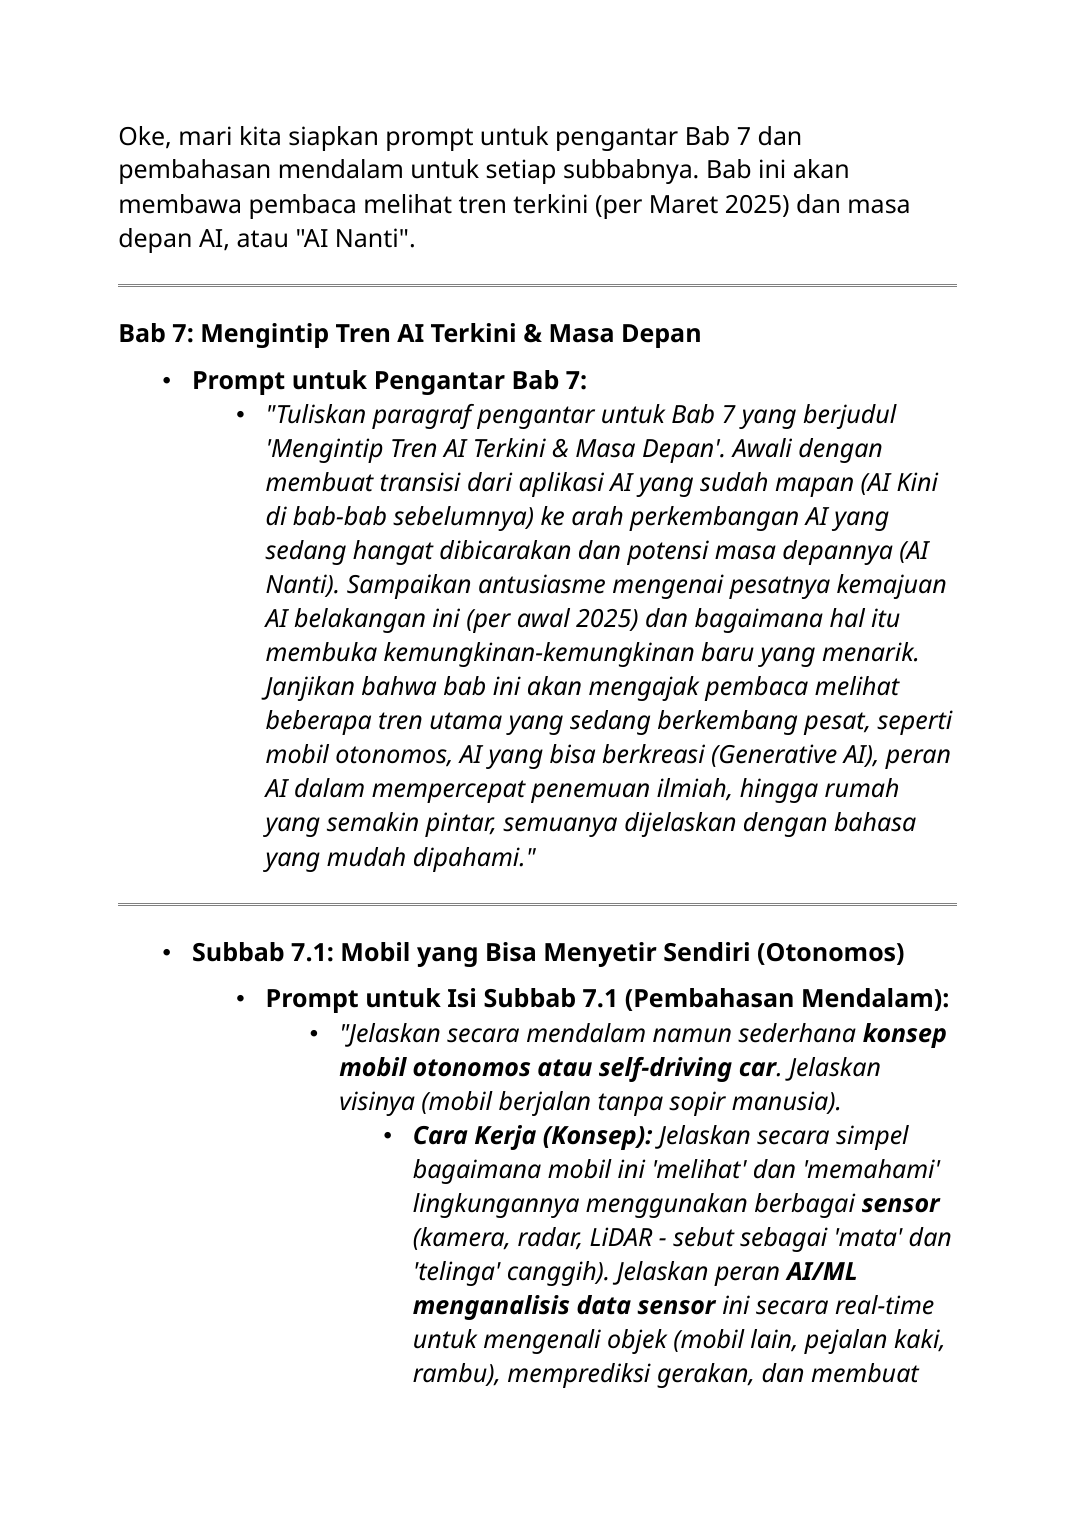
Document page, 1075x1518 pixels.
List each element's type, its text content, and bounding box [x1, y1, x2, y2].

list "Tuliskan paragraf pengantar untuk Bab 7 yang berjudul 'Mengintip Tren AI Terkini & Masa Depan'. Awali dengan membuat transisi dari aplikasi AI yang sudah mapan (AI Kini di bab-bab sebelumnya) ke arah perkembangan AI yang sedang hangat dibicarakan dan potensi masa depannya (AI Nanti). Sampaikan antusiasme mengenai pesatnya kemajuan AI belakangan ini (per awal 2025) dan bagaimana hal itu membuka kemungkinan-kemungkinan baru yang menarik. Janjikan bahwa bab ini akan mengajak pembaca melihat beberapa tren utama yang sedang berkembang pesat, seperti mobil otonomos, AI yang bisa berkreasi (Generative AI), peran AI dalam mempercepat penemuan ilmiah, hingga rumah yang semakin pintar, semuanya dijelaskan dengan bahasa yang mudah dipahami." [236, 396, 957, 873]
list Subbab 7.1: Mobil yang Bisa Menyetir Sendiri (Otonomos) [162, 934, 957, 969]
list Prompt untuk Pengantar Bab 7: [162, 362, 957, 396]
list Cara Kerja (Konsep): Jelaskan secara simpel bagaimana mobil ini 'melihat' dan 'memahami' lingkungannya menggunakan berbagai sensor (kamera, radar, LiDAR - sebut sebagai 'mata' dan 'telinga' canggih). Jelaskan peran AI/ML menganalisis data sensor ini secara real-time untuk mengenali objek (mobil lain, pejalan kaki, rambu), memprediksi gerakan, dan membuat [383, 1117, 957, 1390]
text Bab 7: Mengintip Tren AI Terkini & Masa Depan [118, 316, 957, 350]
text Oke, mari kita siapkan prompt untuk pengantar Bab 7 dan pembahasan mendalam untuk setiap subbabnya. Bab ini akan membawa pembaca melihat tren terkini (per Maret 2025) dan masa depan AI, atau "AI Nanti". [118, 118, 957, 254]
list "Jelaskan secara mendalam namun sederhana konsep mobil otonomos atau self-driving car. Jelaskan visinya (mobil berjalan tanpa sopir manusia). [309, 1015, 957, 1117]
list Prompt untuk Isi Subbab 7.1 (Pembahasan Mendalam): [236, 981, 957, 1015]
